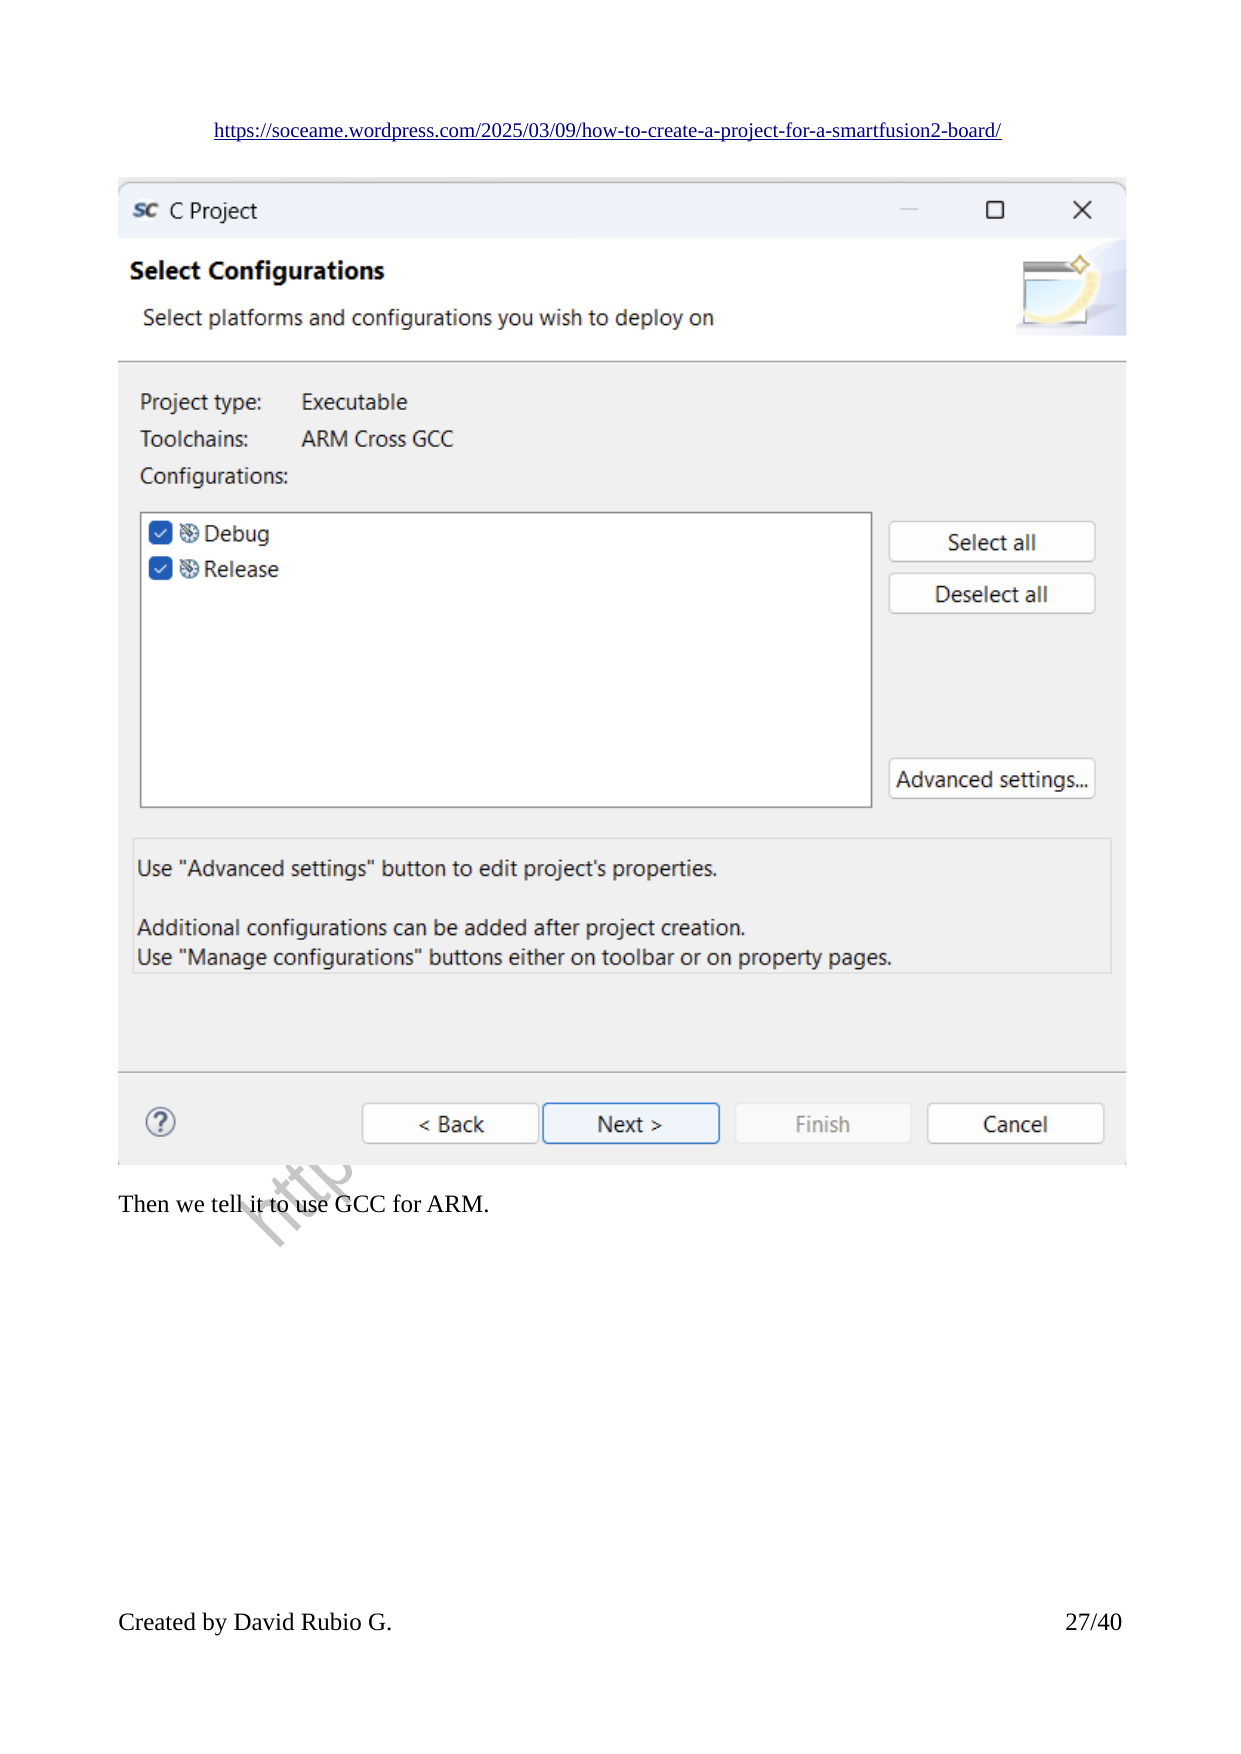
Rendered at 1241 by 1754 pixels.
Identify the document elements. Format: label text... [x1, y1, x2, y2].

text Then we tell it to use GCC for ARM. [118, 1189, 1122, 1218]
picture [118, 177, 1127, 1165]
